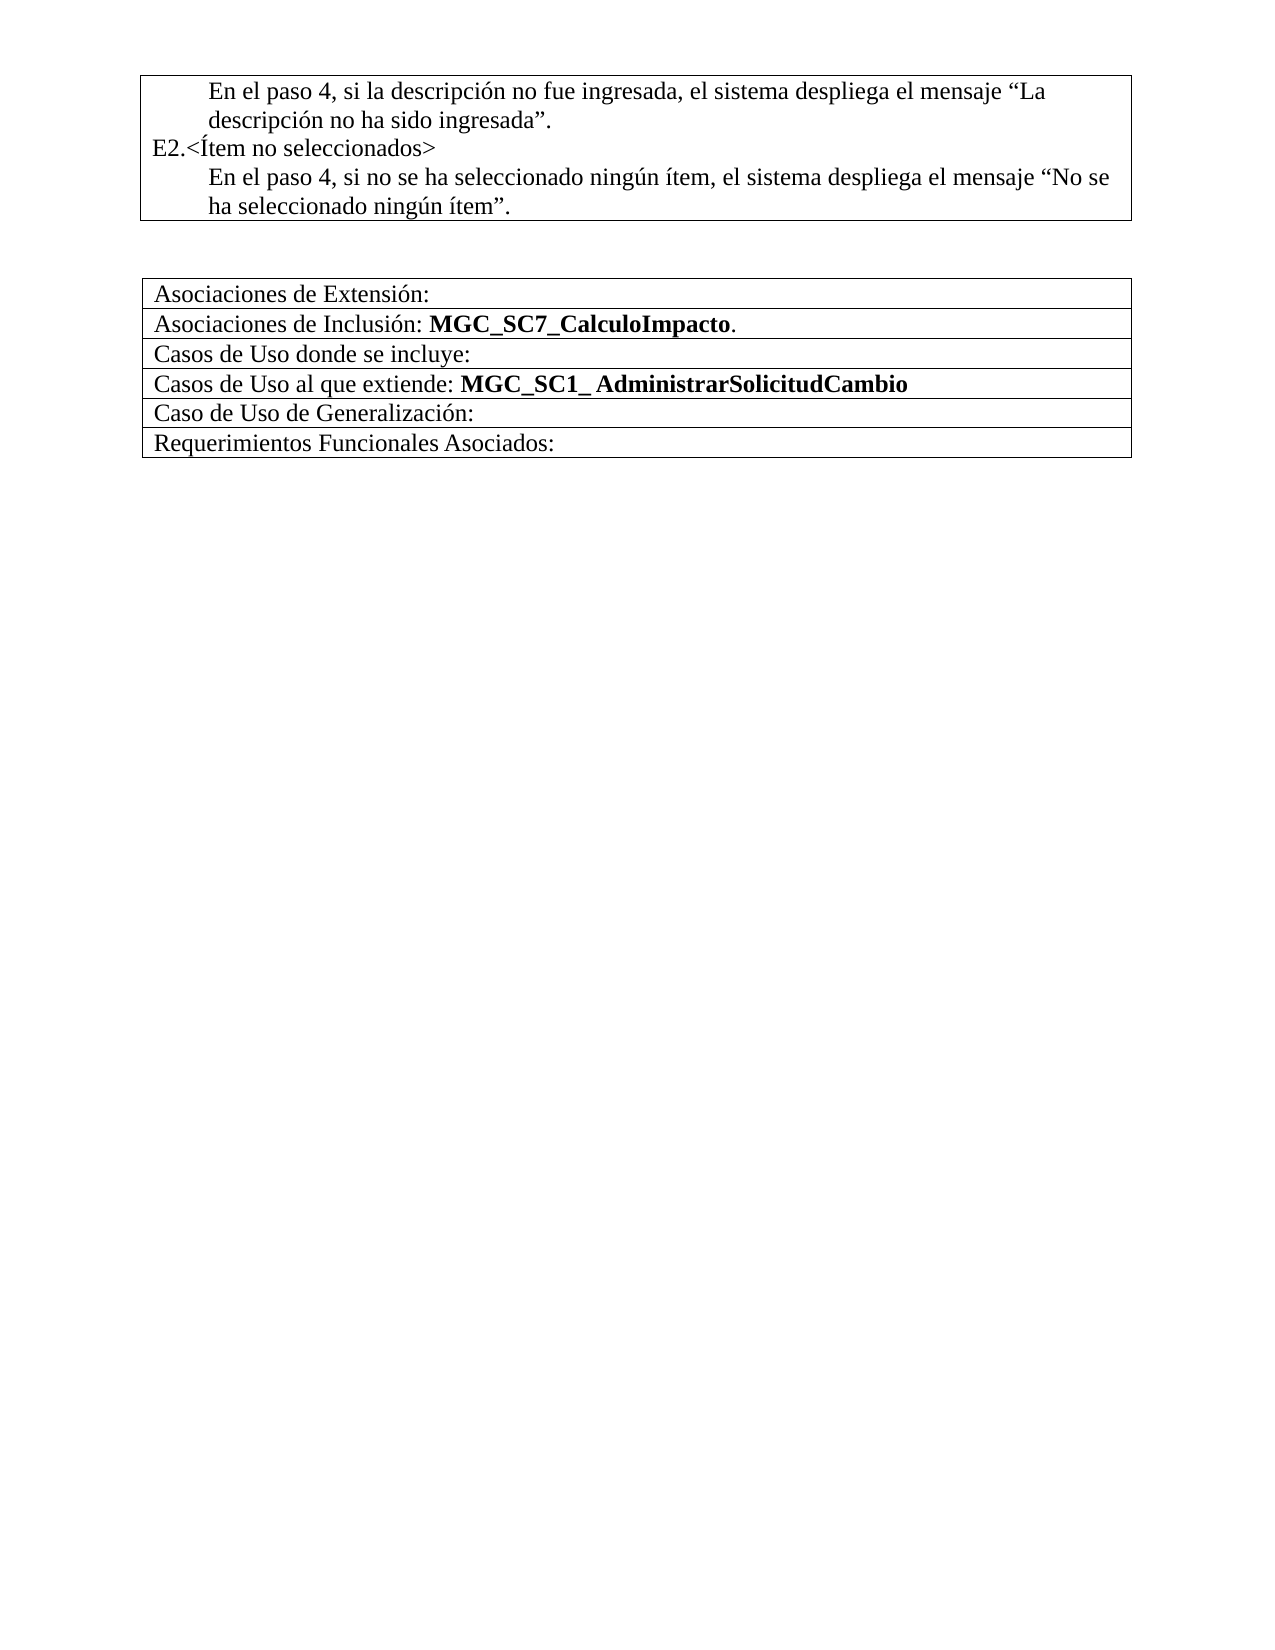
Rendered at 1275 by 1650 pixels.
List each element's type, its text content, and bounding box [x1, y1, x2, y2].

table_header Asociaciones de Extensión: [143, 279, 1131, 308]
table_cell Requerimientos Funcionales Asociados: [143, 428, 1131, 457]
table_cell Casos de Uso donde se incluye: [143, 339, 1131, 368]
table_cell En el paso 4, si la descripción no fue ingresada, el sistema despliega el mensaje “La descripción no ha sido ingresada”. E2.<Ítem no seleccionados> En el paso 4, si no se ha seleccionado ningún ítem, el sistema despliega el mensaje “No se ha seleccionado ningún ítem”. [141, 76, 1131, 220]
table_cell Caso de Uso de Generalización: [143, 399, 1131, 427]
table_cell Casos de Uso al que extiende: MGC_SC1_ AdministrarSolicitudCambio [143, 369, 1131, 397]
table_cell Asociaciones de Inclusión: MGC_SC7_CalculoImpacto. [143, 309, 1131, 338]
